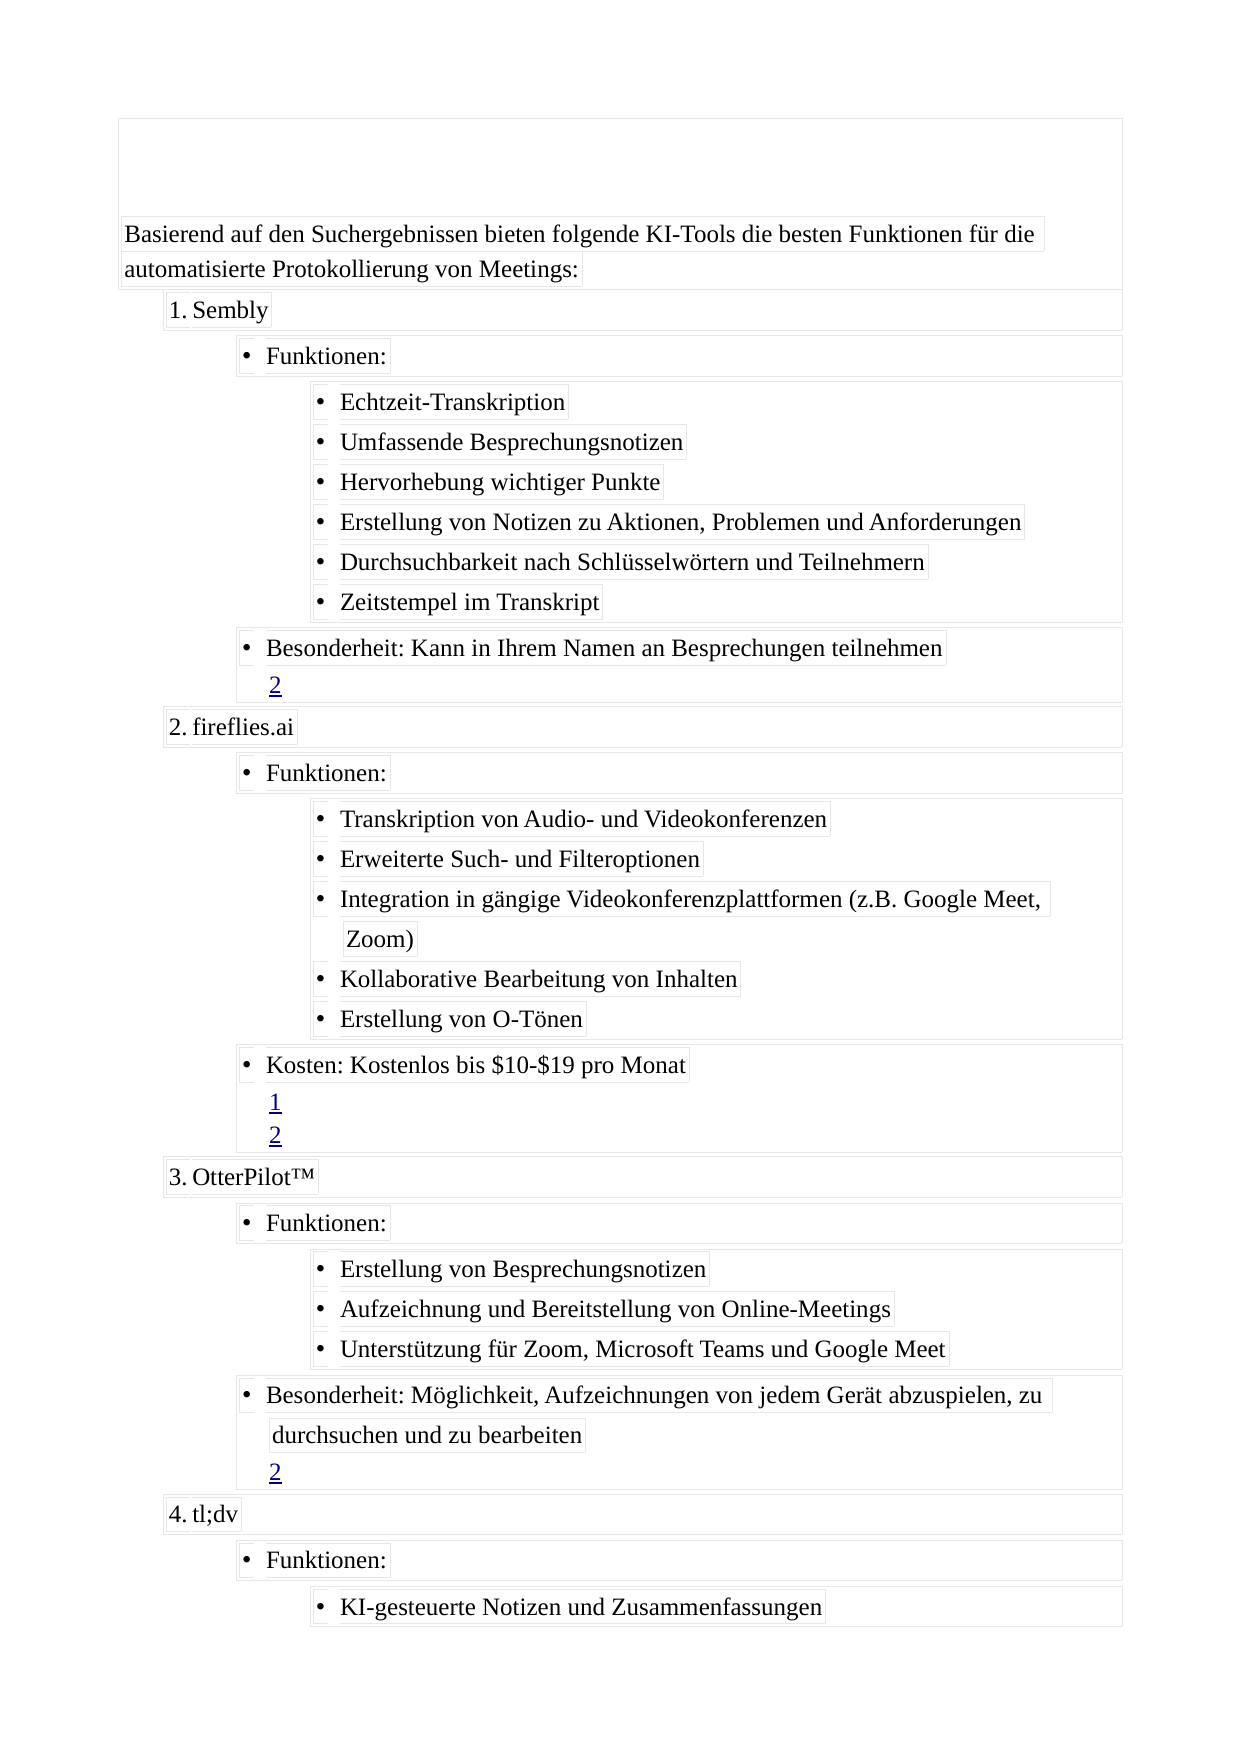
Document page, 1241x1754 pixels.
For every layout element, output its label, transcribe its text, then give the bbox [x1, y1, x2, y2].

list Sembly [164, 290, 1122, 330]
list Integration in gängige Videokonferenzplattformen (z.B. Google Meet, Zoom) [311, 878, 1122, 956]
list Umfassende Besprechungsnotizen [311, 421, 1122, 459]
list Echtzeit-Transkription [311, 382, 1122, 419]
text Basierend auf den Suchergebnissen bieten folgende KI-Tools die besten Funktionen für die automatisierte Protokollierung von Meetings: [119, 213, 1122, 289]
list Funktionen: [237, 336, 1122, 376]
list Erweiterte Such- und Filteroptionen [311, 838, 1122, 876]
list Kosten: Kostenlos bis $10-$19 pro Monat [237, 1045, 1122, 1082]
list 2 [237, 1454, 1122, 1489]
list Aufzeichnung und Bereitstellung von Online-Meetings [311, 1288, 1122, 1326]
list 2 [237, 667, 1122, 702]
list Erstellung von Besprechungsnotizen [311, 1250, 1122, 1286]
list Besonderheit: Möglichkeit, Aufzeichnungen von jedem Gerät abzuspielen, zu durchsuchen und zu bearbeiten [237, 1376, 1122, 1452]
list Funktionen: [237, 1204, 1122, 1243]
list Funktionen: [237, 1541, 1122, 1580]
list Erstellung von O-Tönen [311, 998, 1122, 1039]
list Besonderheit: Kann in Ihrem Namen an Besprechungen teilnehmen [237, 628, 1122, 665]
list fireflies.ai [164, 707, 1122, 747]
list Zeitstempel im Transkript [311, 581, 1122, 622]
list 1 [237, 1084, 1122, 1116]
list Durchsuchbarkeit nach Schlüsselwörtern und Teilnehmern [311, 541, 1122, 579]
list 2 [237, 1117, 1122, 1152]
list Hervorhebung wichtiger Punkte [311, 461, 1122, 499]
list Erstellung von Notizen zu Aktionen, Problemen und Anforderungen [311, 501, 1122, 539]
list OtterPilot™ [164, 1157, 1122, 1197]
list KI-gesteuerte Notizen und Zusammenfassungen [311, 1587, 1122, 1626]
list Funktionen: [237, 753, 1122, 793]
list Kollaborative Bearbeitung von Inhalten [311, 958, 1122, 996]
list tl;dv [164, 1495, 1122, 1534]
list Unterstützung für Zoom, Microsoft Teams und Google Meet [311, 1328, 1122, 1369]
list Transkription von Audio- und Videokonferenzen [311, 799, 1122, 836]
